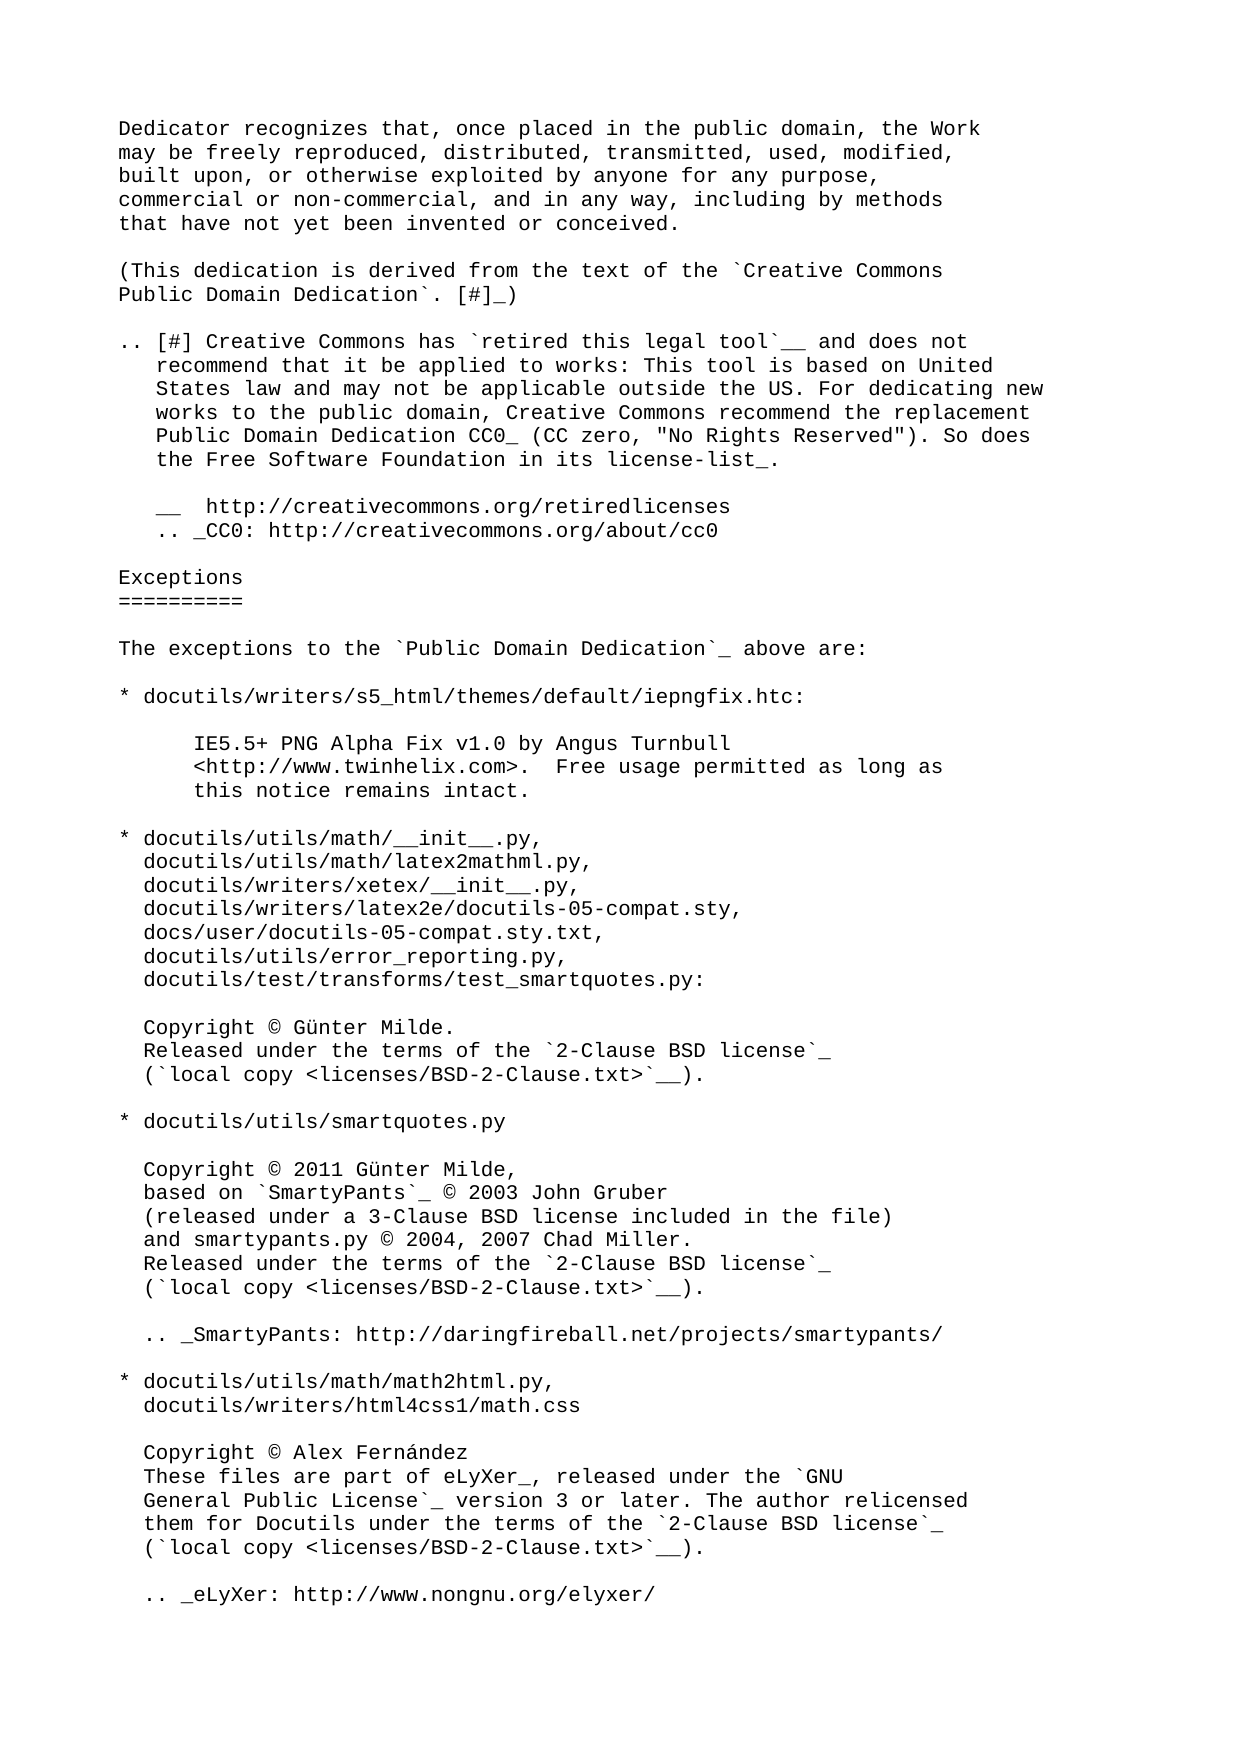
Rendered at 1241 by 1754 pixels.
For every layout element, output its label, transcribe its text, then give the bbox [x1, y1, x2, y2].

text docutils/utils/math/latex2mathml.py, [118, 851, 1122, 875]
text <http://www.twinhelix.com>. Free usage permitted as long as [118, 757, 1122, 780]
text Copyright © 2011 Günter Milde, [118, 1158, 1122, 1182]
text based on `SmartyPants`_ © 2003 John Gruber [118, 1182, 1122, 1206]
text recommend that it be applied to works: This tool is based on United [118, 354, 1122, 378]
text this notice remains intact. [118, 780, 1122, 804]
text built upon, or otherwise exploited by anyone for any purpose, [118, 165, 1122, 189]
text States law and may not be applicable outside the US. For dedicating new [118, 378, 1122, 402]
text Copyright © Alex Fernández [118, 1442, 1122, 1466]
text .. [#] Creative Commons has `retired this legal tool`__ and does not [118, 331, 1122, 354]
text Released under the terms of the `2-Clause BSD license`_ [118, 1253, 1122, 1277]
text .. _CC0: http://creativecommons.org/about/cc0 [118, 520, 1122, 544]
text These files are part of eLyXer_, released under the `GNU [118, 1466, 1122, 1489]
text General Public License`_ version 3 or later. The author relicensed [118, 1489, 1122, 1513]
text Released under the terms of the `2-Clause BSD license`_ [118, 1040, 1122, 1064]
text The exceptions to the `Public Domain Dedication`_ above are: [118, 638, 1122, 662]
text (released under a 3-Clause BSD license included in the file) [118, 1206, 1122, 1229]
text Public Domain Dedication`. [#]_) [118, 284, 1122, 307]
text * docutils/utils/smartquotes.py [118, 1111, 1122, 1135]
text Copyright © Günter Milde. [118, 1017, 1122, 1040]
text Exceptions [118, 567, 1122, 591]
text (`local copy <licenses/BSD-2-Clause.txt>`__). [118, 1537, 1122, 1561]
text * docutils/utils/math/__init__.py, [118, 827, 1122, 851]
text __ http://creativecommons.org/retiredlicenses [118, 496, 1122, 520]
text (This dedication is derived from the text of the `Creative Commons [118, 260, 1122, 284]
text ========== [118, 591, 1122, 615]
text commercial or non-commercial, and in any way, including by methods [118, 189, 1122, 213]
text .. _eLyXer: http://www.nongnu.org/elyxer/ [118, 1584, 1122, 1608]
text works to the public domain, Creative Commons recommend the replacement [118, 402, 1122, 426]
text that have not yet been invented or conceived. [118, 213, 1122, 236]
text Dedicator recognizes that, once placed in the public domain, the Work [118, 118, 1122, 142]
text docutils/utils/error_reporting.py, [118, 946, 1122, 969]
text docutils/test/transforms/test_smartquotes.py: [118, 969, 1122, 993]
text may be freely reproduced, distributed, transmitted, used, modified, [118, 142, 1122, 165]
text docs/user/docutils-05-compat.sty.txt, [118, 922, 1122, 946]
text docutils/writers/html4css1/math.css [118, 1395, 1122, 1419]
text and smartypants.py © 2004, 2007 Chad Miller. [118, 1229, 1122, 1253]
text them for Docutils under the terms of the `2-Clause BSD license`_ [118, 1513, 1122, 1537]
text IE5.5+ PNG Alpha Fix v1.0 by Angus Turnbull [118, 733, 1122, 757]
text (`local copy <licenses/BSD-2-Clause.txt>`__). [118, 1277, 1122, 1300]
text .. _SmartyPants: http://daringfireball.net/projects/smartypants/ [118, 1324, 1122, 1348]
text * docutils/utils/math/math2html.py, [118, 1371, 1122, 1395]
text Public Domain Dedication CC0_ (CC zero, "No Rights Reserved"). So does [118, 426, 1122, 449]
text (`local copy <licenses/BSD-2-Clause.txt>`__). [118, 1064, 1122, 1088]
text * docutils/writers/s5_html/themes/default/iepngfix.htc: [118, 686, 1122, 709]
text docutils/writers/xetex/__init__.py, [118, 875, 1122, 898]
text the Free Software Foundation in its license-list_. [118, 449, 1122, 473]
text docutils/writers/latex2e/docutils-05-compat.sty, [118, 898, 1122, 922]
